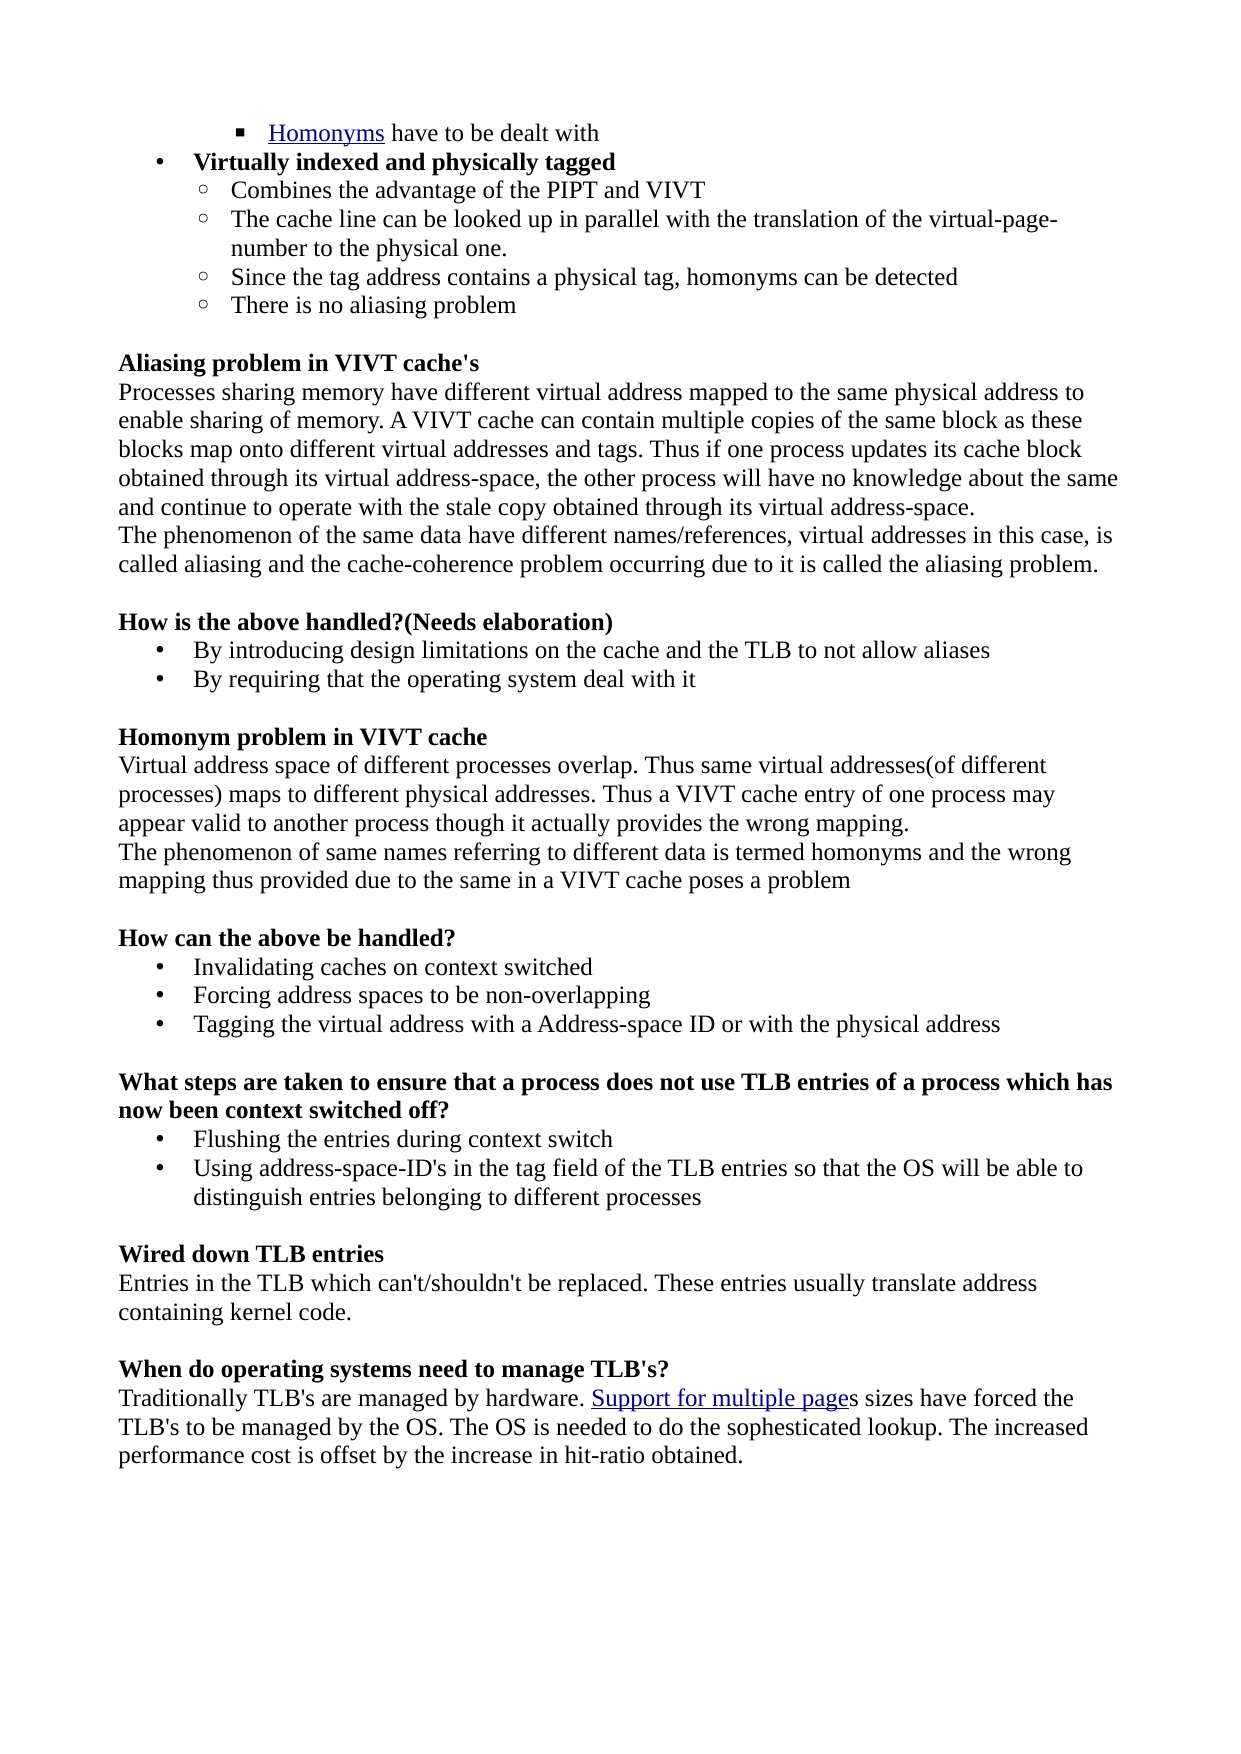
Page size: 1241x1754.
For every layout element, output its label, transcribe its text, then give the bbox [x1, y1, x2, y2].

list Since the tag address contains a physical tag, homonyms can be detected [193, 262, 1122, 291]
text Virtual address space of different processes overlap. Thus same virtual addresses(of different processes) maps to different physical addresses. Thus a VIVT cache entry of one process may appear valid to another process though it actually provides the wrong mapping. [118, 751, 1122, 837]
text Entries in the TLB which can't/shouldn't be replaced. These entries usually translate address containing kernel code. [118, 1268, 1122, 1326]
text What steps are taken to ensure that a process does not use TLB entries of a process which has now been context switched off? [118, 1067, 1122, 1124]
text Wired down TLB entries [118, 1239, 1122, 1268]
list By requiring that the operating system deal with it [156, 664, 1122, 693]
text Aliasing problem in VIVT cache's [118, 348, 1122, 377]
list Combines the advantage of the PIPT and VIVT [193, 176, 1122, 204]
list Flushing the entries during context switch [156, 1124, 1122, 1153]
list The cache line can be looked up in parallel with the translation of the virtual-page-number to the physical one. [193, 204, 1122, 262]
text Homonym problem in VIVT cache [118, 722, 1122, 751]
text Traditionally TLB's are managed by hardware. Support for multiple pages sizes have forced the TLB's to be managed by the OS. The OS is needed to do the sophesticated lookup. The increased performance cost is offset by the increase in hit-ratio obtained. [118, 1383, 1122, 1469]
text How can the above be handled? [118, 923, 1122, 952]
text When do operating systems need to manage TLB's? [118, 1354, 1122, 1383]
text Processes sharing memory have different virtual address mapped to the same physical address to enable sharing of memory. A VIVT cache can contain multiple copies of the same block as these blocks map onto different virtual addresses and tags. Thus if one process updates its cache block obtained through its virtual address-space, the other process will have no knowledge about the same and continue to operate with the stale copy obtained through its virtual address-space. [118, 377, 1122, 521]
list Invalidating caches on context switched [156, 952, 1122, 981]
text The phenomenon of the same data have different names/references, virtual addresses in this case, is called aliasing and the cache-coherence problem occurring due to it is called the aliasing problem. [118, 521, 1122, 578]
text How is the above handled?(Needs elaboration) [118, 607, 1122, 636]
list Virtually indexed and physically tagged [156, 147, 1122, 176]
list Forcing address spaces to be non-overlapping [156, 981, 1122, 1009]
list By introducing design limitations on the cache and the TLB to not allow aliases [156, 636, 1122, 664]
list There is no aliasing problem [193, 291, 1122, 319]
list Using address-space-ID's in the tag field of the TLB entries so that the OS will be able to distinguish entries belonging to different processes [156, 1153, 1122, 1211]
text The phenomenon of same names referring to different data is termed homonyms and the wrong mapping thus provided due to the same in a VIVT cache poses a problem [118, 837, 1122, 894]
list Homonyms have to be dealt with [231, 118, 1122, 147]
list Tagging the virtual address with a Address-space ID or with the physical address [156, 1009, 1122, 1038]
